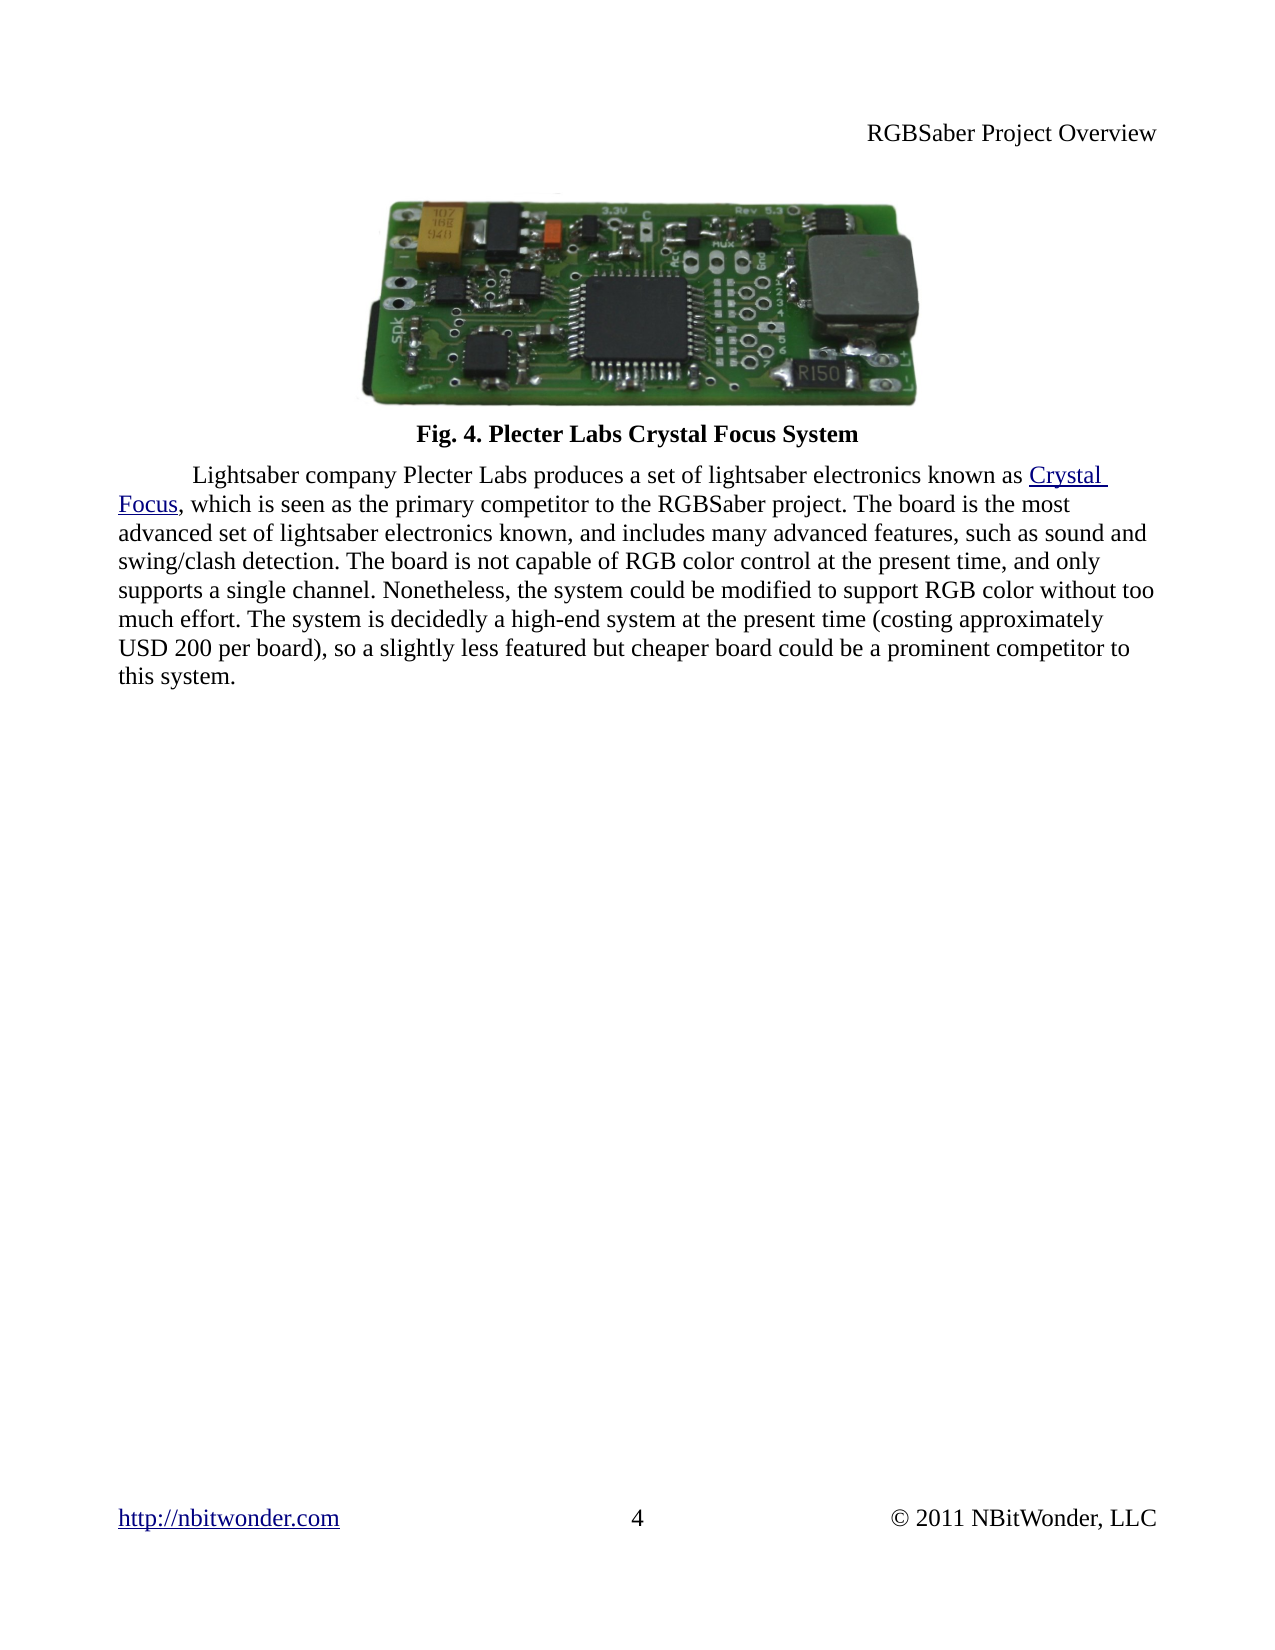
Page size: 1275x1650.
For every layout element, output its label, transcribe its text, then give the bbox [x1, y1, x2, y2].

text Lightsaber company Plecter Labs produces a set of lightsaber electronics known as Crystal Focus, which is seen as the primary competitor to the RGBSaber project. The board is the most advanced set of lightsaber electronics known, and includes many advanced features, such as sound and swing/clash detection. The board is not capable of RGB color control at the present time, and only supports a single channel. Nonetheless, the system could be modified to support RGB color without too much effort. The system is decidedly a high-end system at the present time (costing approximately USD 200 per board), so a slightly less featured but cheaper board could be a prominent competitor to this system. [118, 460, 1157, 690]
text Fig. 4. Plecter Labs Crystal Focus System [118, 176, 1157, 448]
picture [349, 176, 926, 419]
